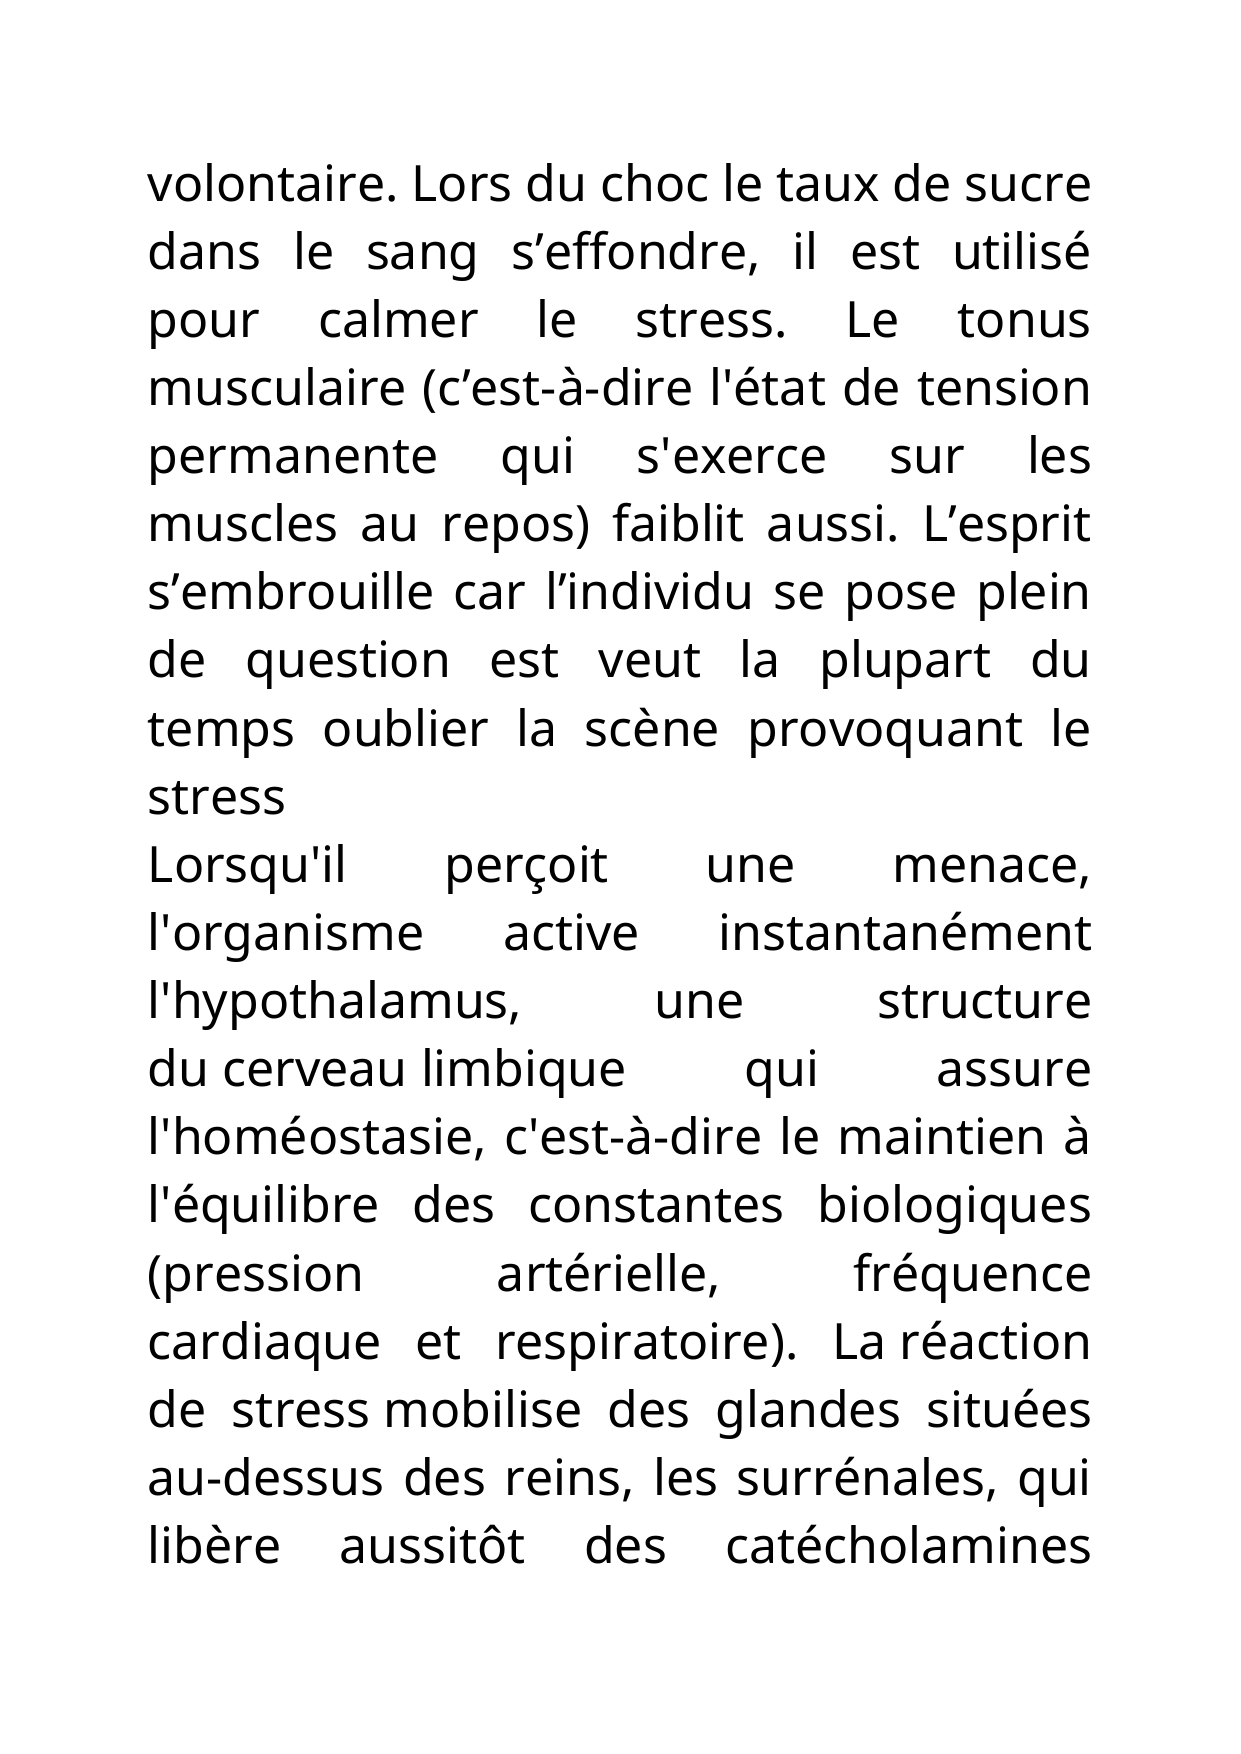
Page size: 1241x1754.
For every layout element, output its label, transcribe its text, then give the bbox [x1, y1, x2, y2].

text Lorsqu'il perçoit une menace, l'organisme active instantanément l'hypothalamus, une structure du cerveau limbique qui assure l'homéostasie, c'est-à-dire le maintien à l'équilibre des constantes biologiques (pression artérielle, fréquence cardiaque et respiratoire). La réaction de stress mobilise des glandes situées au-dessus des reins, les surrénales, qui libère aussitôt des catécholamines [148, 829, 1093, 1578]
text volontaire. Lors du choc le taux de sucre dans le sang s’effondre, il est utilisé pour calmer le stress. Le tonus musculaire (c’est-à-dire l'état de tension permanente qui s'exerce sur les muscles au repos) faiblit aussi. L’esprit s’embrouille car l’individu se pose plein de question est veut la plupart du temps oublier la scène provoquant le stress [148, 148, 1093, 829]
